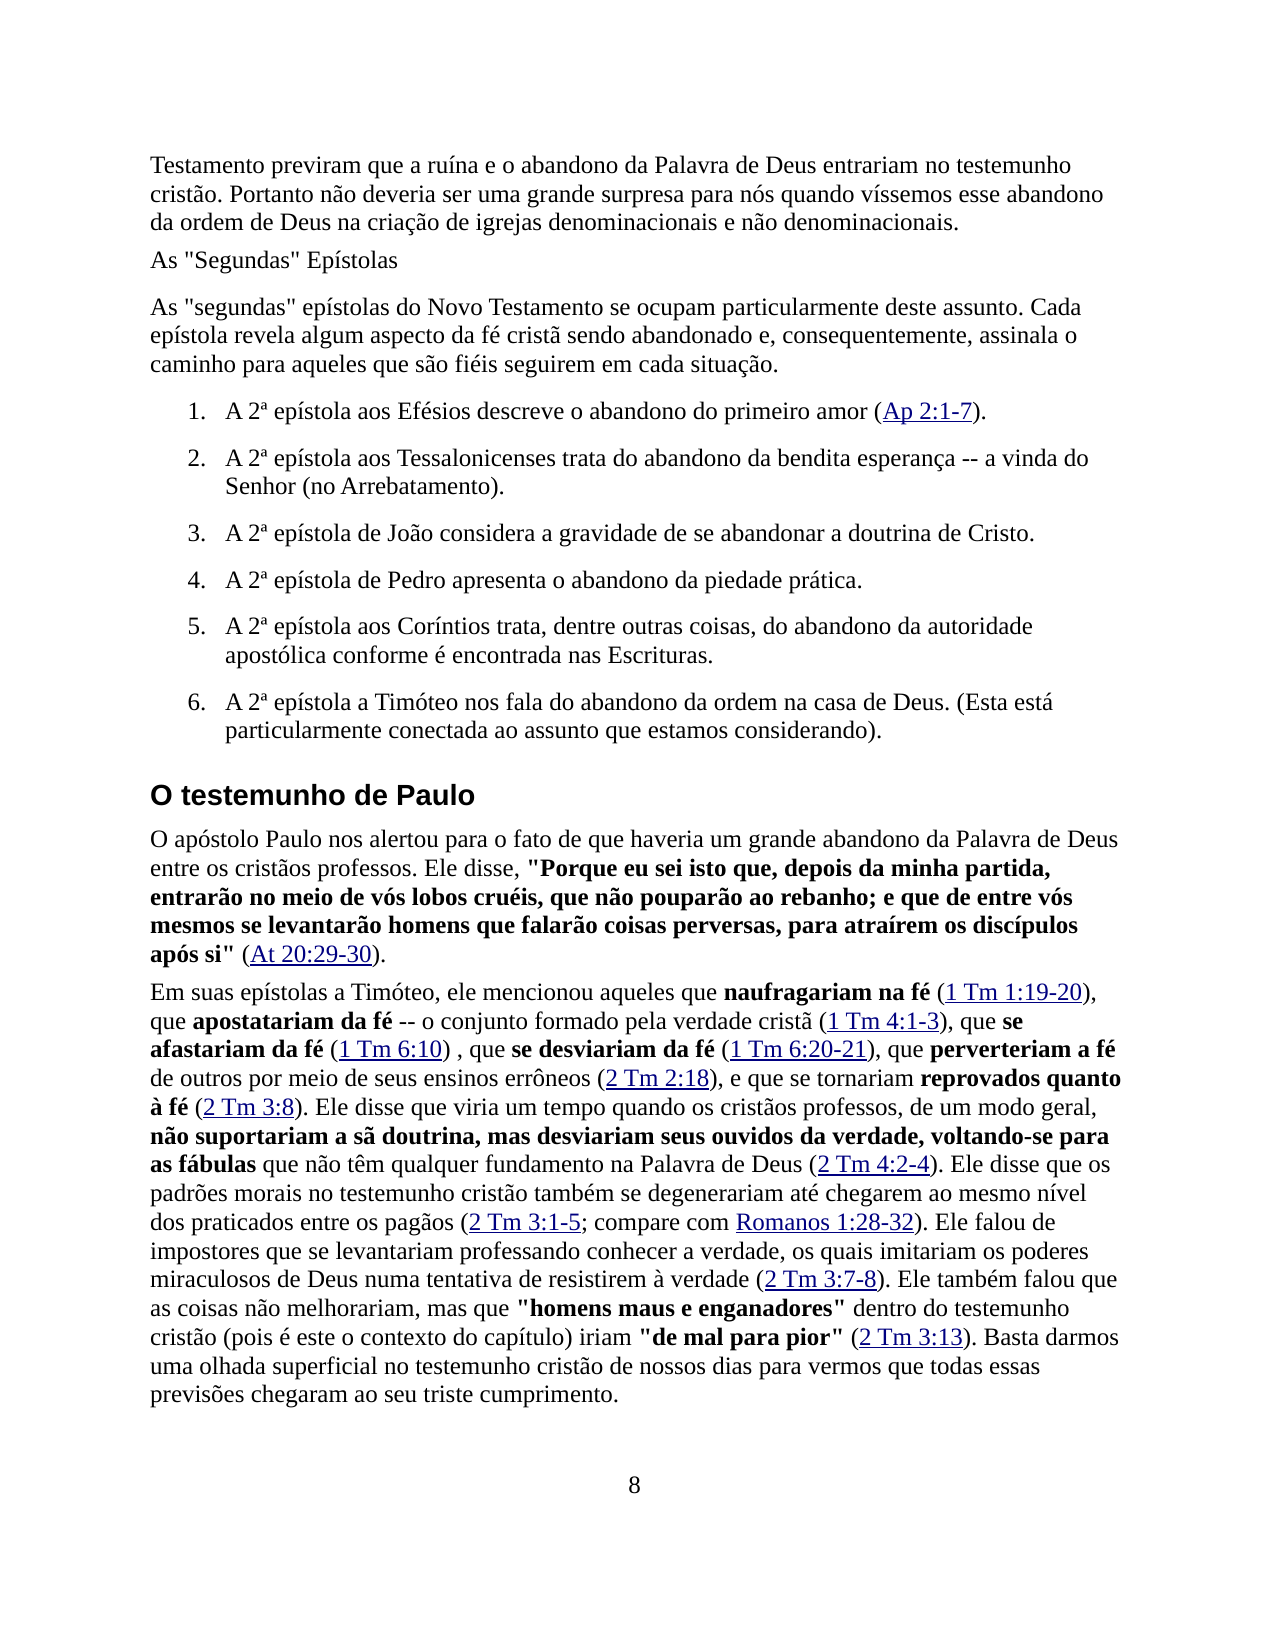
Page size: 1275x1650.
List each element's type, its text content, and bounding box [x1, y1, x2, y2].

list A 2ª epístola aos Efésios descreve o abandono do primeiro amor (Ap 2:1-7). [187, 396, 1125, 425]
list A 2ª epístola de João considera a gravidade de se abandonar a doutrina de Cristo. [187, 518, 1125, 547]
text O apóstolo Paulo nos alertou para o fato de que haveria um grande abandono da Palavra de Deus entre os cristãos professos. Ele disse, "Porque eu sei isto que, depois da minha partida, entrarão no meio de vós lobos cruéis, que não pouparão ao rebanho; e que de entre vós mesmos se levantarão homens que falarão coisas perversas, para atraírem os discípulos após si" (At 20:29-30). [150, 824, 1125, 968]
list A 2ª epístola de Pedro apresenta o abandono da piedade prática. [187, 565, 1125, 593]
list A 2ª epístola aos Coríntios trata, dentre outras coisas, do abandono da autoridade apostólica conforme é encontrada nas Escrituras. [187, 611, 1125, 669]
list A 2ª epístola aos Tessalonicenses trata do abandono da bendita esperança -- a vinda do Senhor (no Arrebatamento). [187, 443, 1125, 500]
text Testamento previram que a ruína e o abandono da Palavra de Deus entrariam no testemunho cristão. Portanto não deveria ser uma grande surpresa para nós quando víssemos esse abandono da ordem de Deus na criação de igrejas denominacionais e não denominacionais. [150, 150, 1125, 236]
list A 2ª epístola a Timóteo nos fala do abandono da ordem na casa de Deus. (Esta está particularmente conectada ao assunto que estamos considerando). [187, 687, 1125, 744]
text As "Segundas" Epístolas [150, 245, 1125, 274]
subtitle O testemunho de Paulo [150, 778, 1125, 812]
text Em suas epístolas a Timóteo, ele mencionou aqueles que naufragariam na fé (1 Tm 1:19-20), que apostatariam da fé -- o conjunto formado pela verdade cristã (1 Tm 4:1-3), que se afastariam da fé (1 Tm 6:10) , que se desviariam da fé (1 Tm 6:20-21), que perverteriam a fé de outros por meio de seus ensinos errôneos (2 Tm 2:18), e que se tornariam reprovados quanto à fé (2 Tm 3:8). Ele disse que viria um tempo quando os cristãos professos, de um modo geral, não suportariam a sã doutrina, mas desviariam seus ouvidos da verdade, voltando-se para as fábulas que não têm qualquer fundamento na Palavra de Deus (2 Tm 4:2-4). Ele disse que os padrões morais no testemunho cristão também se degenerariam até chegarem ao mesmo nível dos praticados entre os pagãos (2 Tm 3:1-5; compare com Romanos 1:28-32). Ele falou de impostores que se levantariam professando conhecer a verdade, os quais imitariam os poderes miraculosos de Deus numa tentativa de resistirem à verdade (2 Tm 3:7-8). Ele também falou que as coisas não melhorariam, mas que "homens maus e enganadores" dentro do testemunho cristão (pois é este o contexto do capítulo) iriam "de mal para pior" (2 Tm 3:13). Basta darmos uma olhada superficial no testemunho cristão de nossos dias para vermos que todas essas previsões chegaram ao seu triste cumprimento. [150, 977, 1125, 1408]
text As "segundas" epístolas do Novo Testamento se ocupam particularmente deste assunto. Cada epístola revela algum aspecto da fé cristã sendo abandonado e, consequentemente, assinala o caminho para aqueles que são fiéis seguirem em cada situação. [150, 292, 1125, 378]
